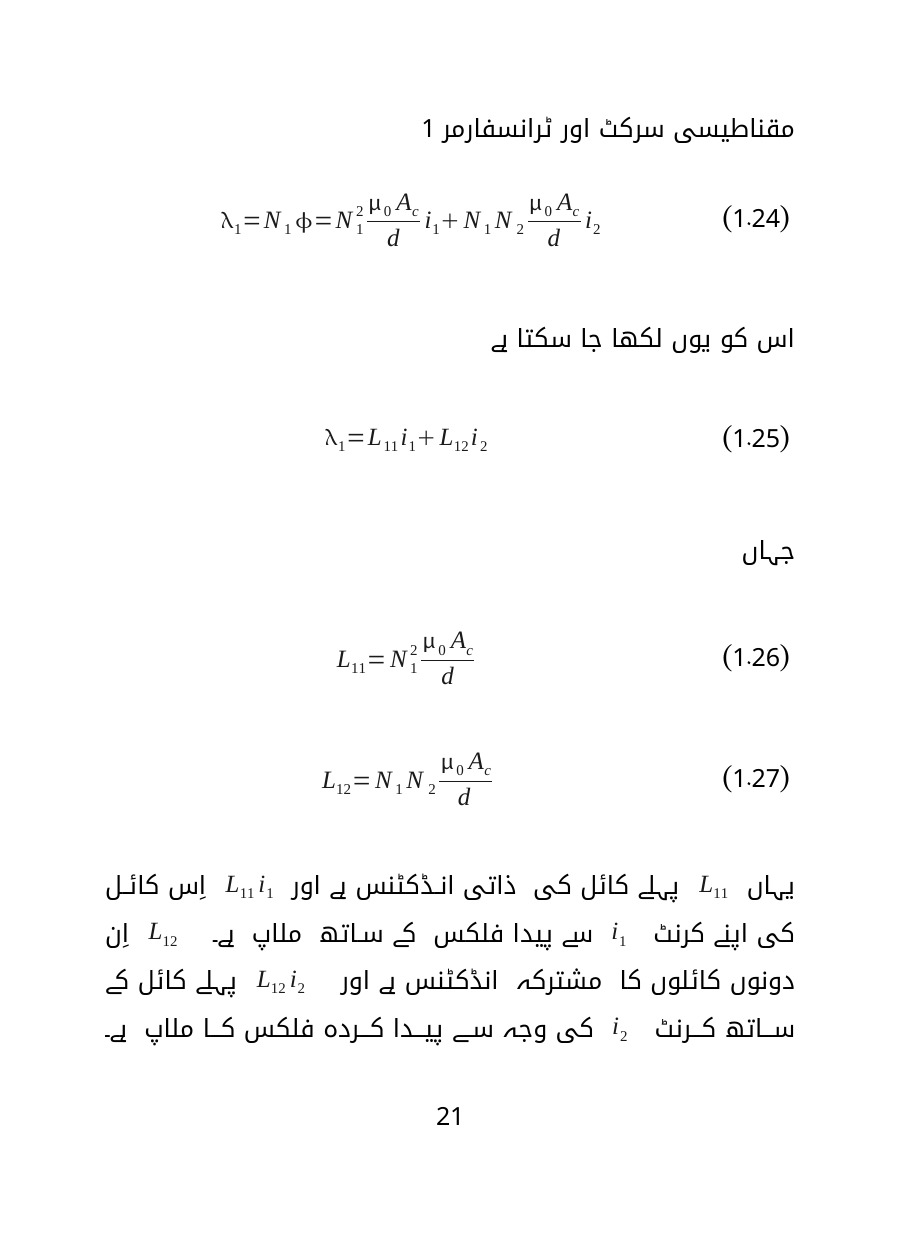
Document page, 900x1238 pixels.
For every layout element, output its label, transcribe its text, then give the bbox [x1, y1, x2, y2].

table_header [105, 183, 707, 269]
text یہاںپہلے کائل کی ذاتی انڈکٹنس ہے اوراِس کائل کی اپنے کرنٹ سے پیدا فلکس کے ساتھ ملاپ ہے۔ اِن دونوں کائلوں کا مشترکہ انڈکٹنس ہے اور پہلے کائل کے ساتھ کرنٹ کی وجہ سے پیدا کردہ فلکس کا ملاپ ہے۔ بالکل اسی طرح ہم دوسرے کائل کے لئے لکھ سکتے ہیں [105, 863, 795, 1052]
table_header (1.26) [698, 621, 795, 708]
table_header [105, 742, 701, 829]
text جہاں [105, 527, 795, 575]
text اس کو یوں لکھا جا سکتا ہے [105, 316, 795, 363]
table_header (1.27) [701, 742, 795, 829]
table_header (1.25) [698, 410, 795, 481]
table_header (1.24) [707, 183, 795, 269]
table_header [105, 621, 698, 708]
table_header [105, 410, 698, 481]
